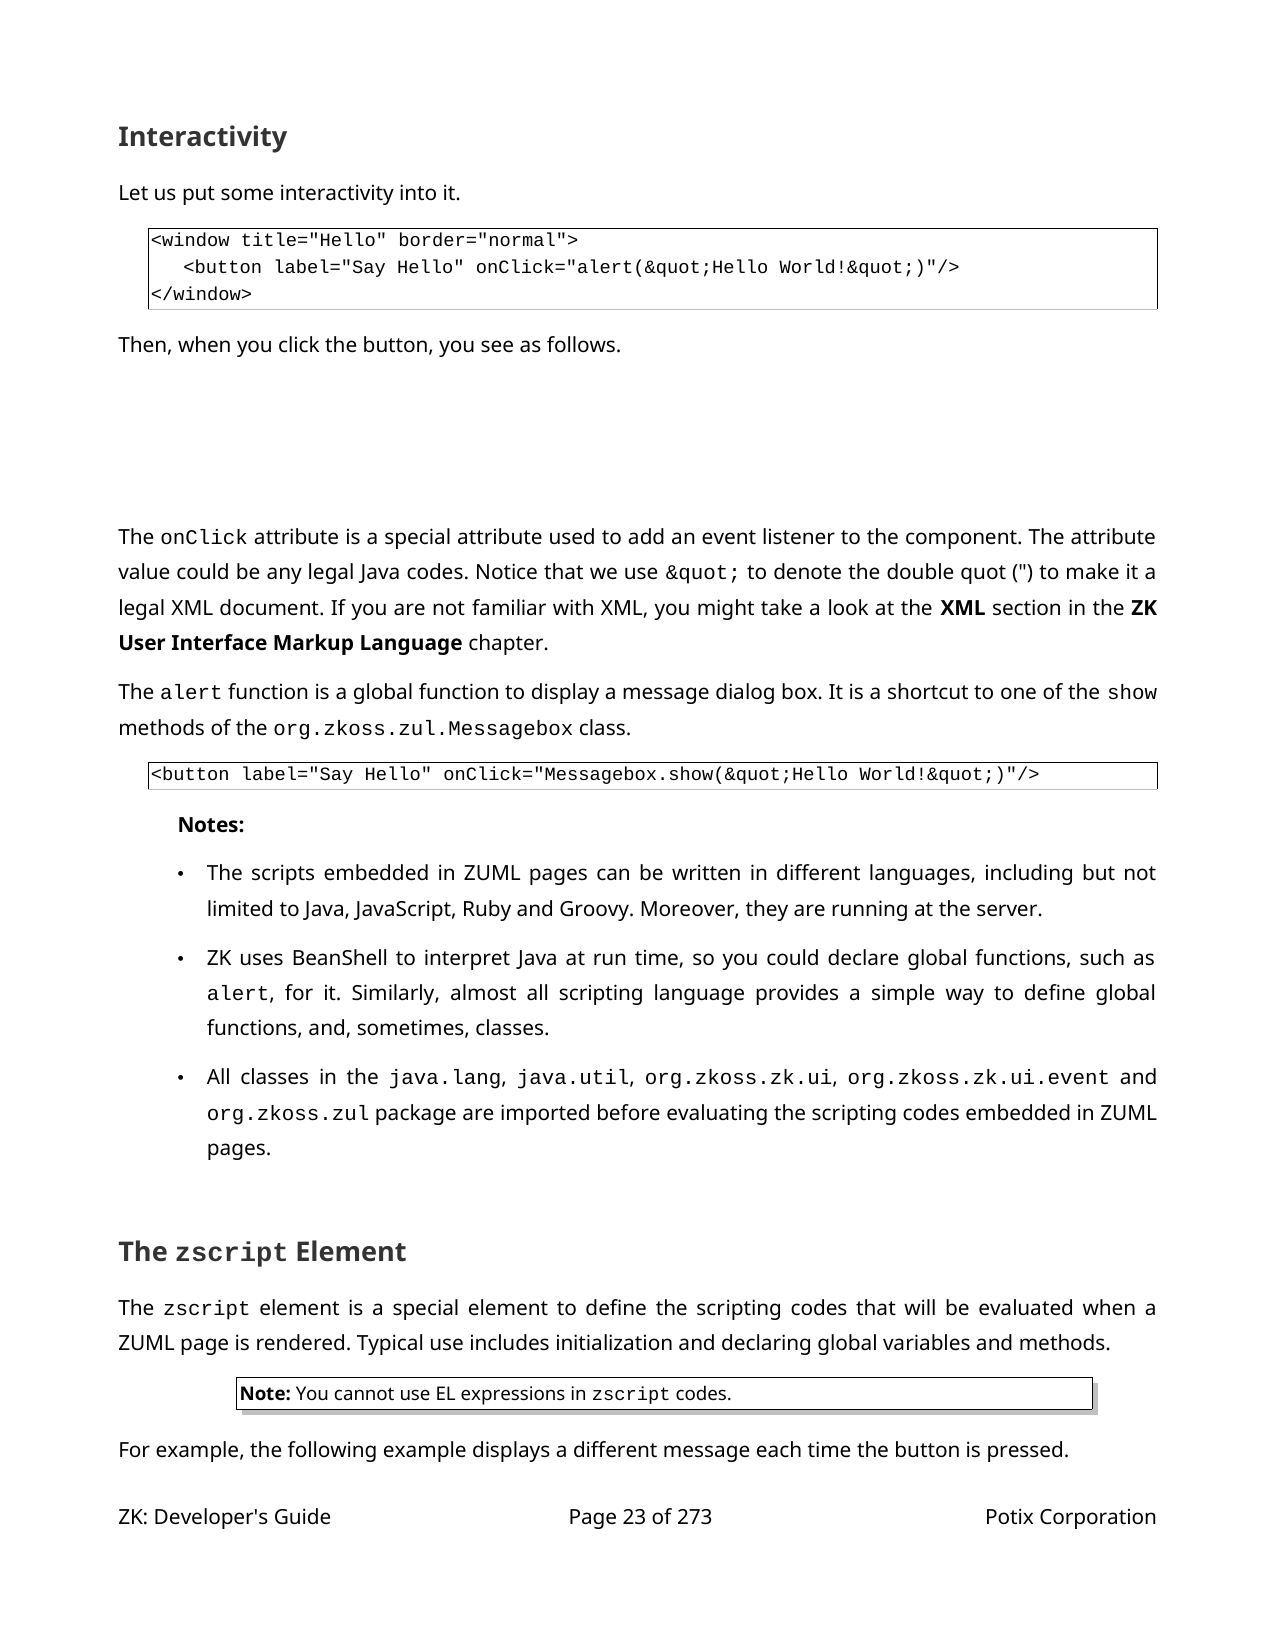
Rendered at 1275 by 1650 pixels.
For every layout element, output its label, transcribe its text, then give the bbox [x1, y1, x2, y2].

text <button label="Say Hello" onClick="Messagebox.show(&quot;Hello World!&quot;)"/> [149, 763, 1157, 789]
text The alert function is a global function to display a message dialog box. It is a shortcut to one of the show methods of the org.zkoss.zul.Messagebox class. [118, 677, 1157, 741]
list ZK uses BeanShell to interpret Java at run time, so you could declare global functions, such as alert, for it. Similarly, almost all scripting language provides a simple way to define global functions, and, sometimes, classes. [177, 943, 1157, 1042]
subtitle The zscript Element [118, 1232, 1157, 1269]
text Then, when you click the button, you see as follows. [118, 330, 1157, 358]
text The onClick attribute is a special attribute used to add an event listener to the component. The attribute value could be any legal Java codes. Notice that we use &quot; to denote the double quot (") to make it a legal XML document. If you are not familiar with XML, you might take a look at the XML section in the ZK User Interface Markup Language chapter. [118, 378, 1157, 656]
text <window title="Hello" border="normal"> [149, 229, 1157, 252]
text Let us put some interactivity into it. [118, 178, 1157, 207]
text <button label="Say Hello" onClick="alert(&quot;Hello World!&quot;)"/> [149, 254, 1157, 279]
text Notes: [177, 810, 1157, 838]
text For example, the following example displays a different message each time the button is pressed. [118, 1435, 1157, 1464]
text Note: You cannot use EL expressions in zscript codes. [237, 1378, 1092, 1409]
list The scripts embedded in ZUML pages can be written in different languages, including but not limited to Java, JavaScript, Ruby and Groovy. Moreover, they are running at the server. [177, 858, 1157, 922]
subtitle Interactivity [118, 118, 1157, 155]
list All classes in the java.lang, java.util, org.zkoss.zk.ui, org.zkoss.zk.ui.event and org.zkoss.zul package are imported before evaluating the scripting codes embedded in ZUML pages. [177, 1062, 1157, 1161]
text The zscript element is a special element to define the scripting codes that will be evaluated when a ZUML page is rendered. Typical use includes initialization and declaring global variables and methods. [118, 1293, 1157, 1356]
text </window> [149, 282, 1157, 309]
